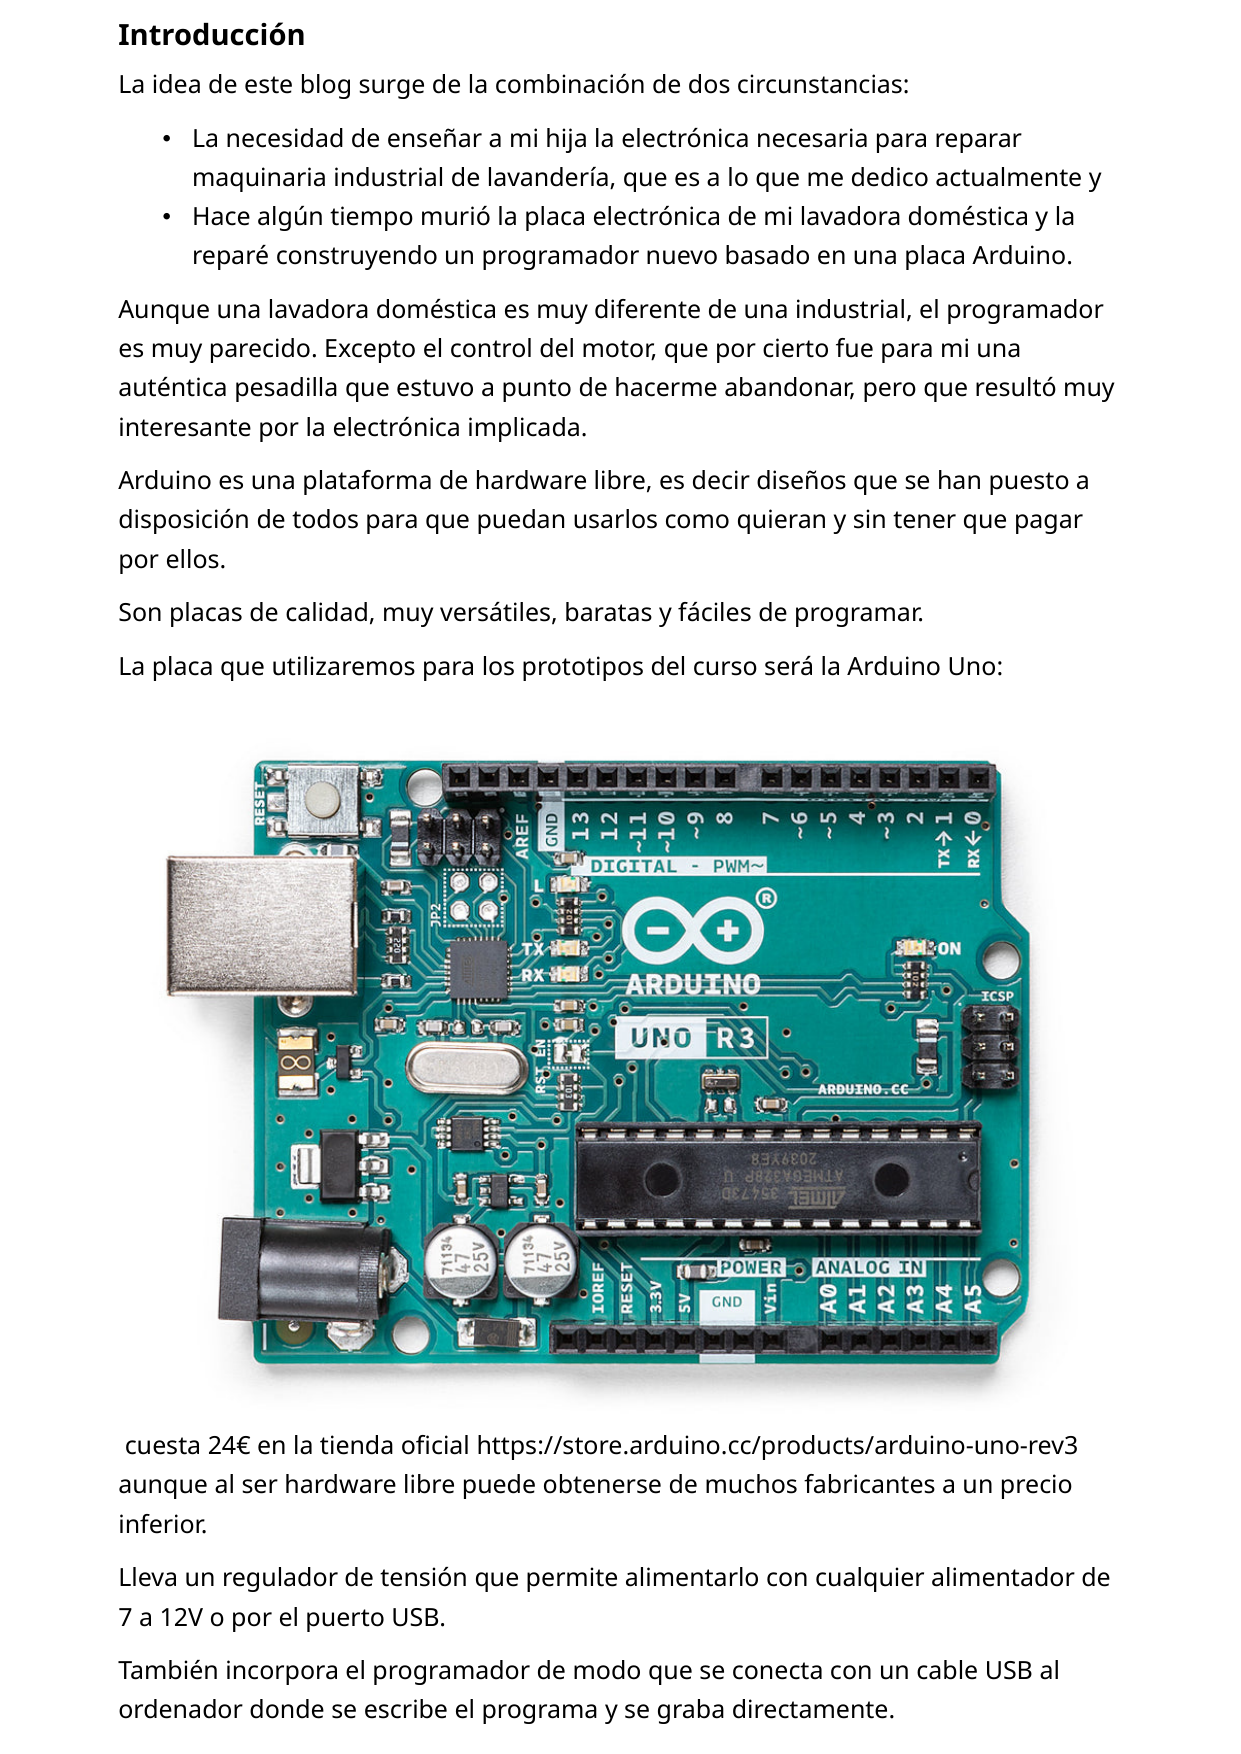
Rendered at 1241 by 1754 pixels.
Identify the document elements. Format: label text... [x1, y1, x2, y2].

text También incorpora el programador de modo que se conecta con un cable USB al ordenador donde se escribe el programa y se graba directamente. [118, 1653, 1122, 1726]
list La necesidad de enseñar a mi hija la electrónica necesaria para reparar maquinaria industrial de lavandería, que es a lo que me dedico actualmente y [162, 121, 1122, 194]
text Aunque una lavadora doméstica es muy diferente de una industrial, el programador es muy parecido. Excepto el control del motor, que por cierto fue para mi una auténtica pesadilla que estuvo a punto de hacerme abandonar, pero que resultó muy interesante por la electrónica implicada. [118, 292, 1122, 443]
list Hace algún tiempo murió la placa electrónica de mi lavadora doméstica y la reparé construyendo un programador nuevo basado en una placa Arduino. [162, 199, 1122, 272]
picture [118, 702, 1078, 1423]
text Arduino es una plataforma de hardware libre, es decir diseños que se han puesto a disposición de todos para que puedan usarlos como quieran y sin tener que pagar por ellos. [118, 463, 1122, 575]
text La idea de este blog surge de la combinación de dos circunstancias: [118, 67, 1122, 101]
subtitle Introducción [118, 14, 1122, 54]
text cuesta 24€ en la tienda oficial https://store.arduino.cc/products/arduino-uno-rev3 aunque al ser hardware libre puede obtenerse de muchos fabricantes a un precio inferior. [118, 703, 1122, 1540]
text Lleva un regulador de tensión que permite alimentarlo con cualquier alimentador de 7 a 12V o por el puerto USB. [118, 1560, 1122, 1633]
text Son placas de calidad, muy versátiles, baratas y fáciles de programar. [118, 595, 1122, 629]
text La placa que utilizaremos para los prototipos del curso será la Arduino Uno: [118, 649, 1122, 683]
